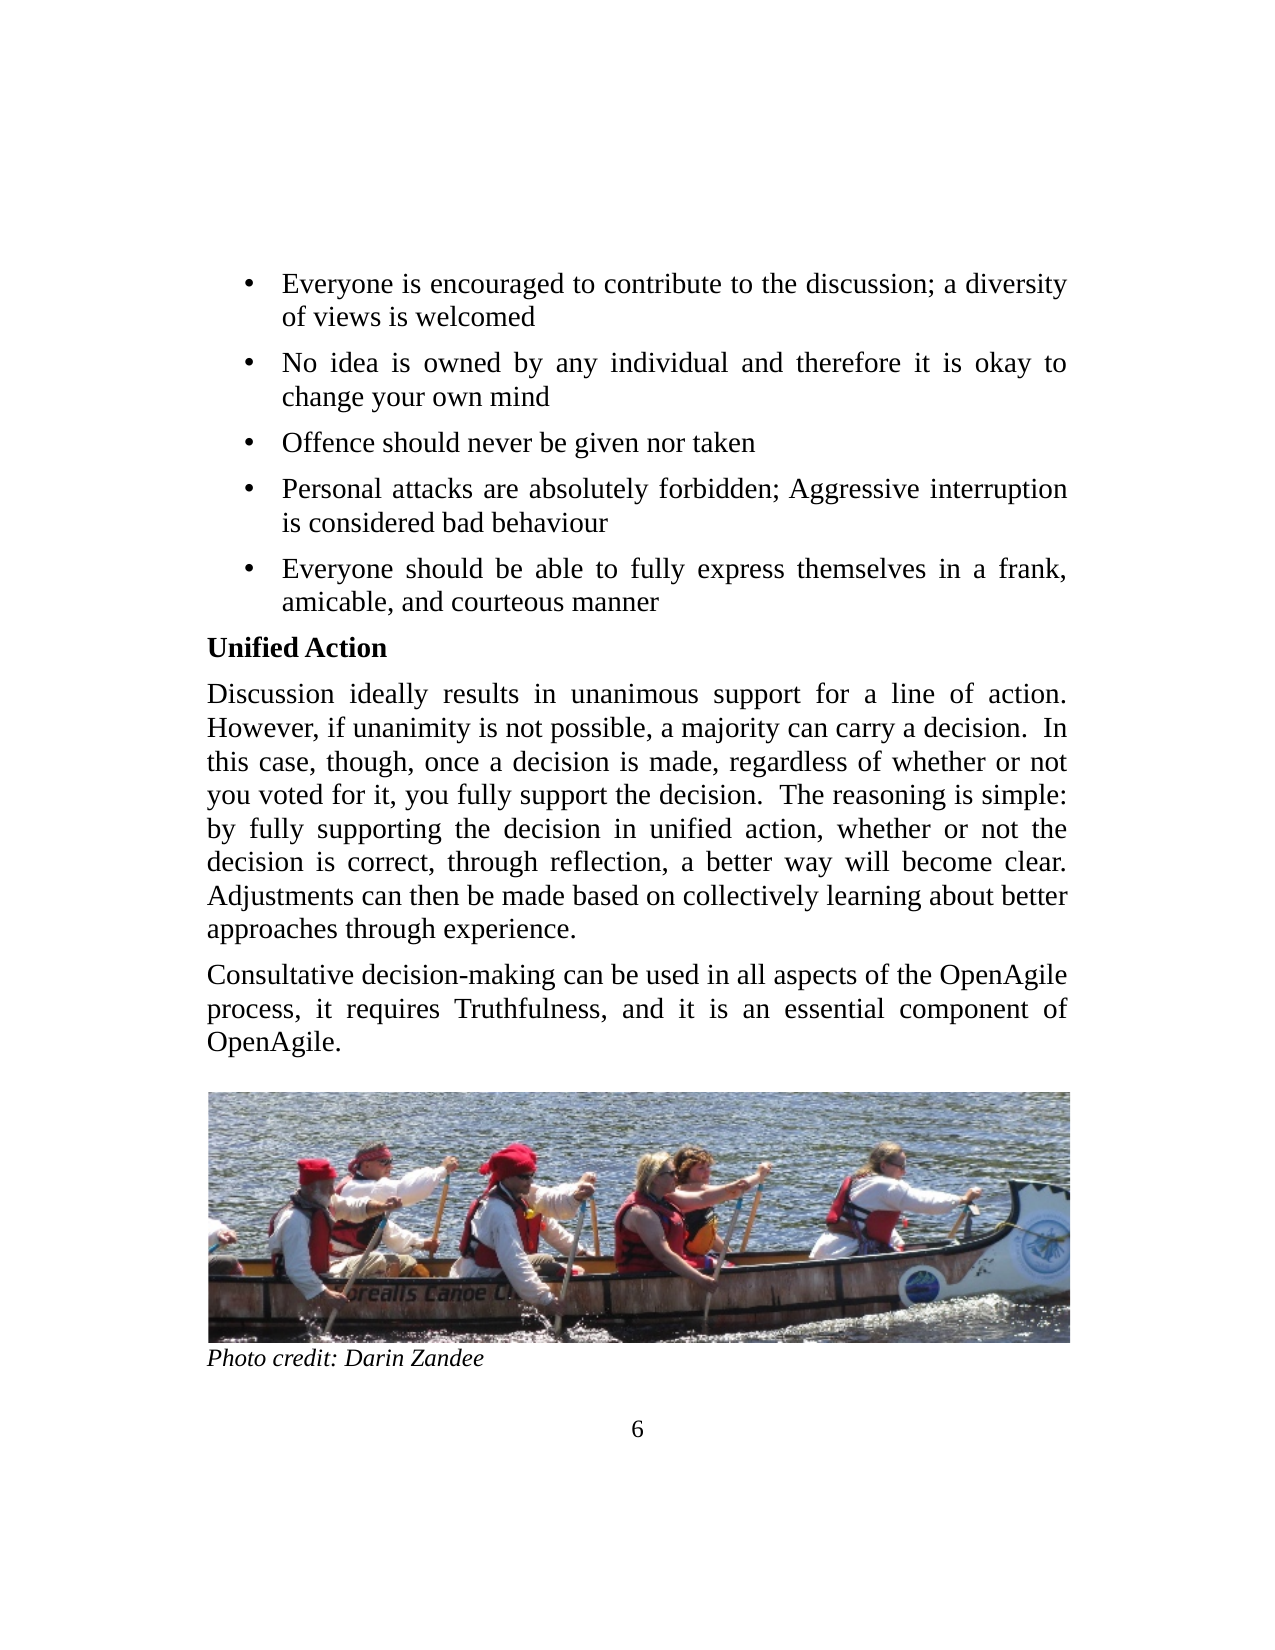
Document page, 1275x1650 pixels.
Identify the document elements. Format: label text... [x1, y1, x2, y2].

list No idea is owned by any individual and therefore it is okay to change your own mind [244, 345, 1068, 413]
text Unified Action [207, 631, 1068, 664]
text Discussion ideally results in unanimous support for a line of action. However, if unanimity is not possible, a majority can carry a decision. In this case, though, once a decision is made, regardless of whether or not you voted for it, you fully support the decision. The reasoning is simple: by fully supporting the decision in unified action, whether or not the decision is correct, through reflection, a better way will become clear. Adjustments can then be made based on collectively learning about better approaches through experience. [207, 677, 1068, 945]
list Everyone should be able to fully express themselves in a frank, amicable, and courteous manner [244, 551, 1068, 618]
text Photo credit: Darin Zandee [207, 1083, 1068, 1372]
text Consultative decision-making can be used in all aspects of the OpenAgile process, it requires Truthfulness, and it is an essential component of OpenAgile. [207, 957, 1068, 1058]
picture [208, 1092, 1071, 1343]
list Offence should never be given nor taken [244, 425, 1068, 459]
list Everyone is encouraged to contribute to the discussion; a diversity of views is welcomed [244, 266, 1068, 333]
list Personal attacks are absolutely forbidden; Aggressive interruption is considered bad behaviour [244, 471, 1068, 538]
